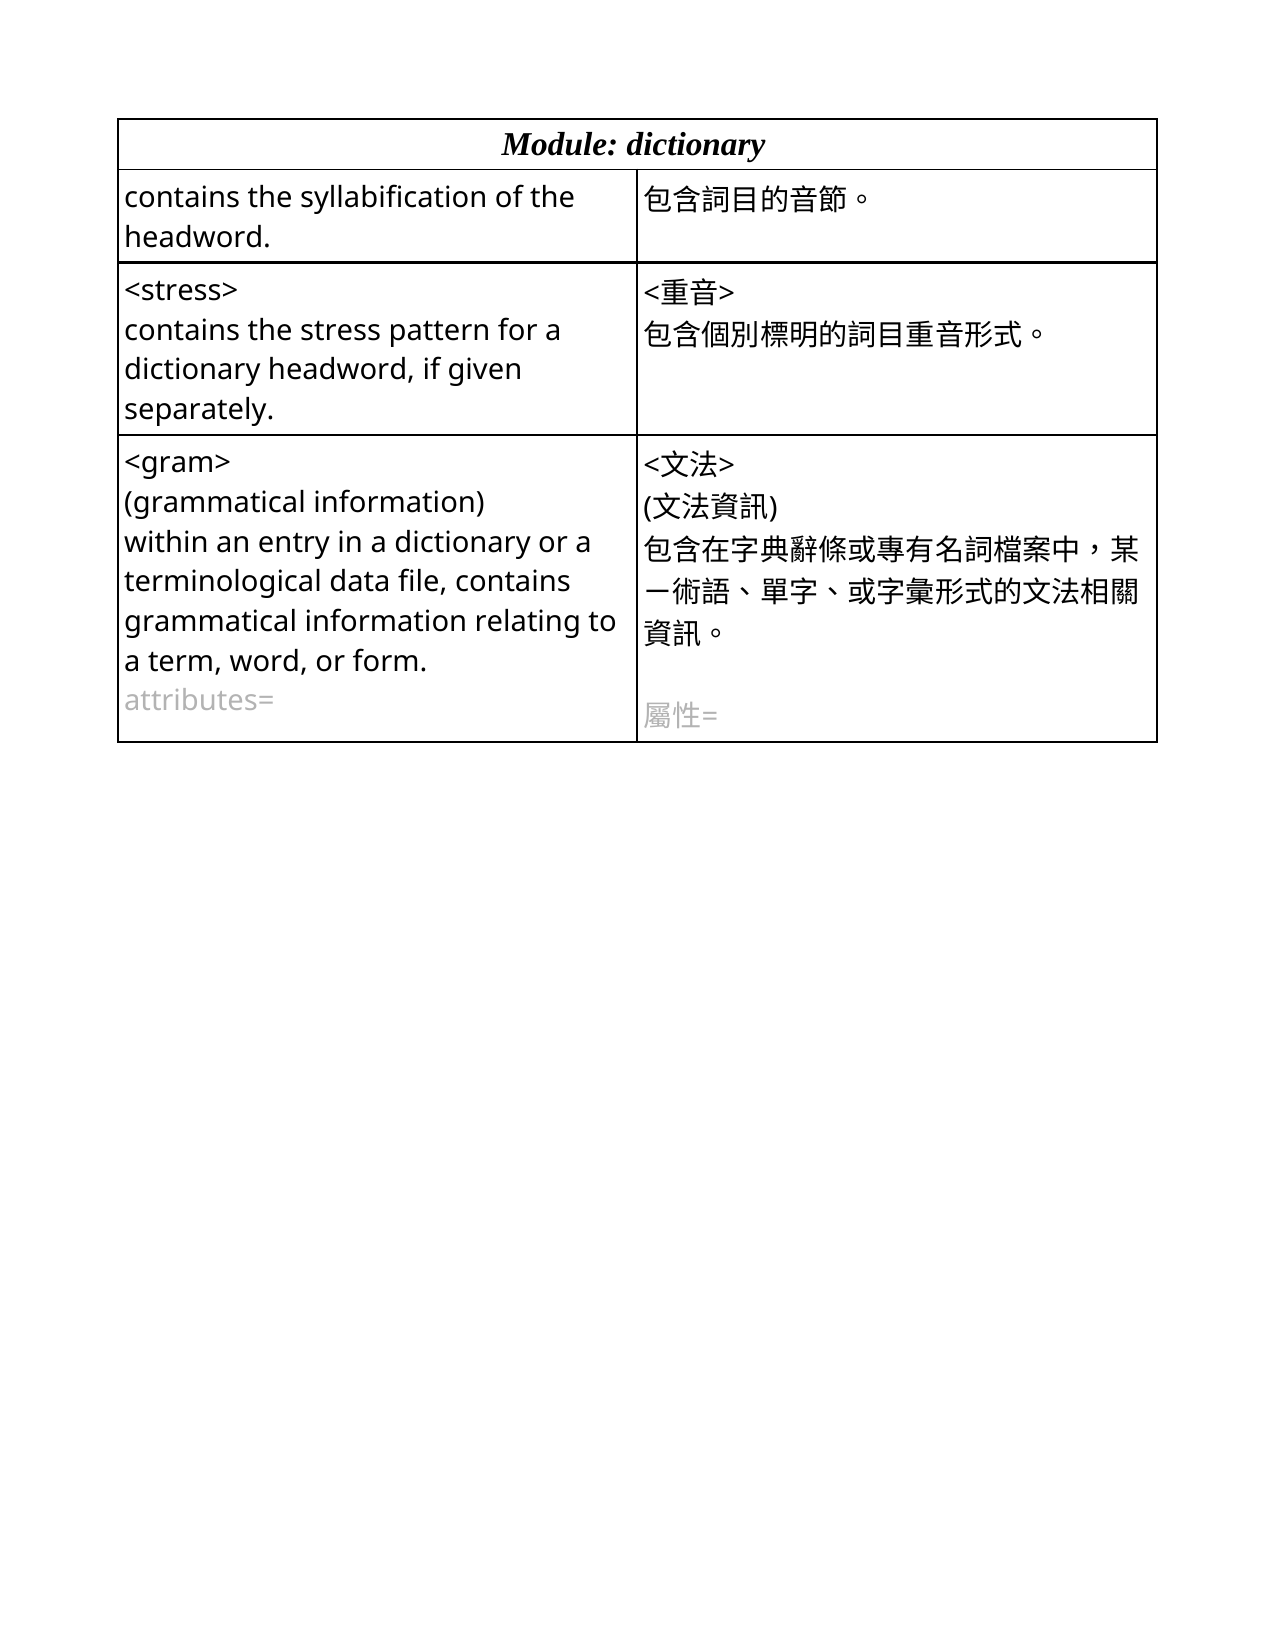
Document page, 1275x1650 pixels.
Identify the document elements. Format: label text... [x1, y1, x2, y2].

table_cell contains the syllabification of the headword. [119, 170, 636, 261]
table_cell <gram> (grammatical information) within an entry in a dictionary or a terminological data file, contains grammatical information relating to a term, word, or form. attributes= [119, 436, 636, 741]
table_cell <重音> 包含個別標明的詞目重音形式。 [638, 264, 1156, 434]
table_cell <文法> (文法資訊) 包含在字典辭條或專有名詞檔案中，某ㄧ術語、單字、或字彙形式的文法相關資訊。 屬性= [638, 436, 1156, 741]
table_header Module: dictionary [119, 120, 1156, 168]
table_cell 包含詞目的音節。 [638, 170, 1156, 261]
table_cell <stress> contains the stress pattern for a dictionary headword, if given separately. [119, 264, 636, 434]
